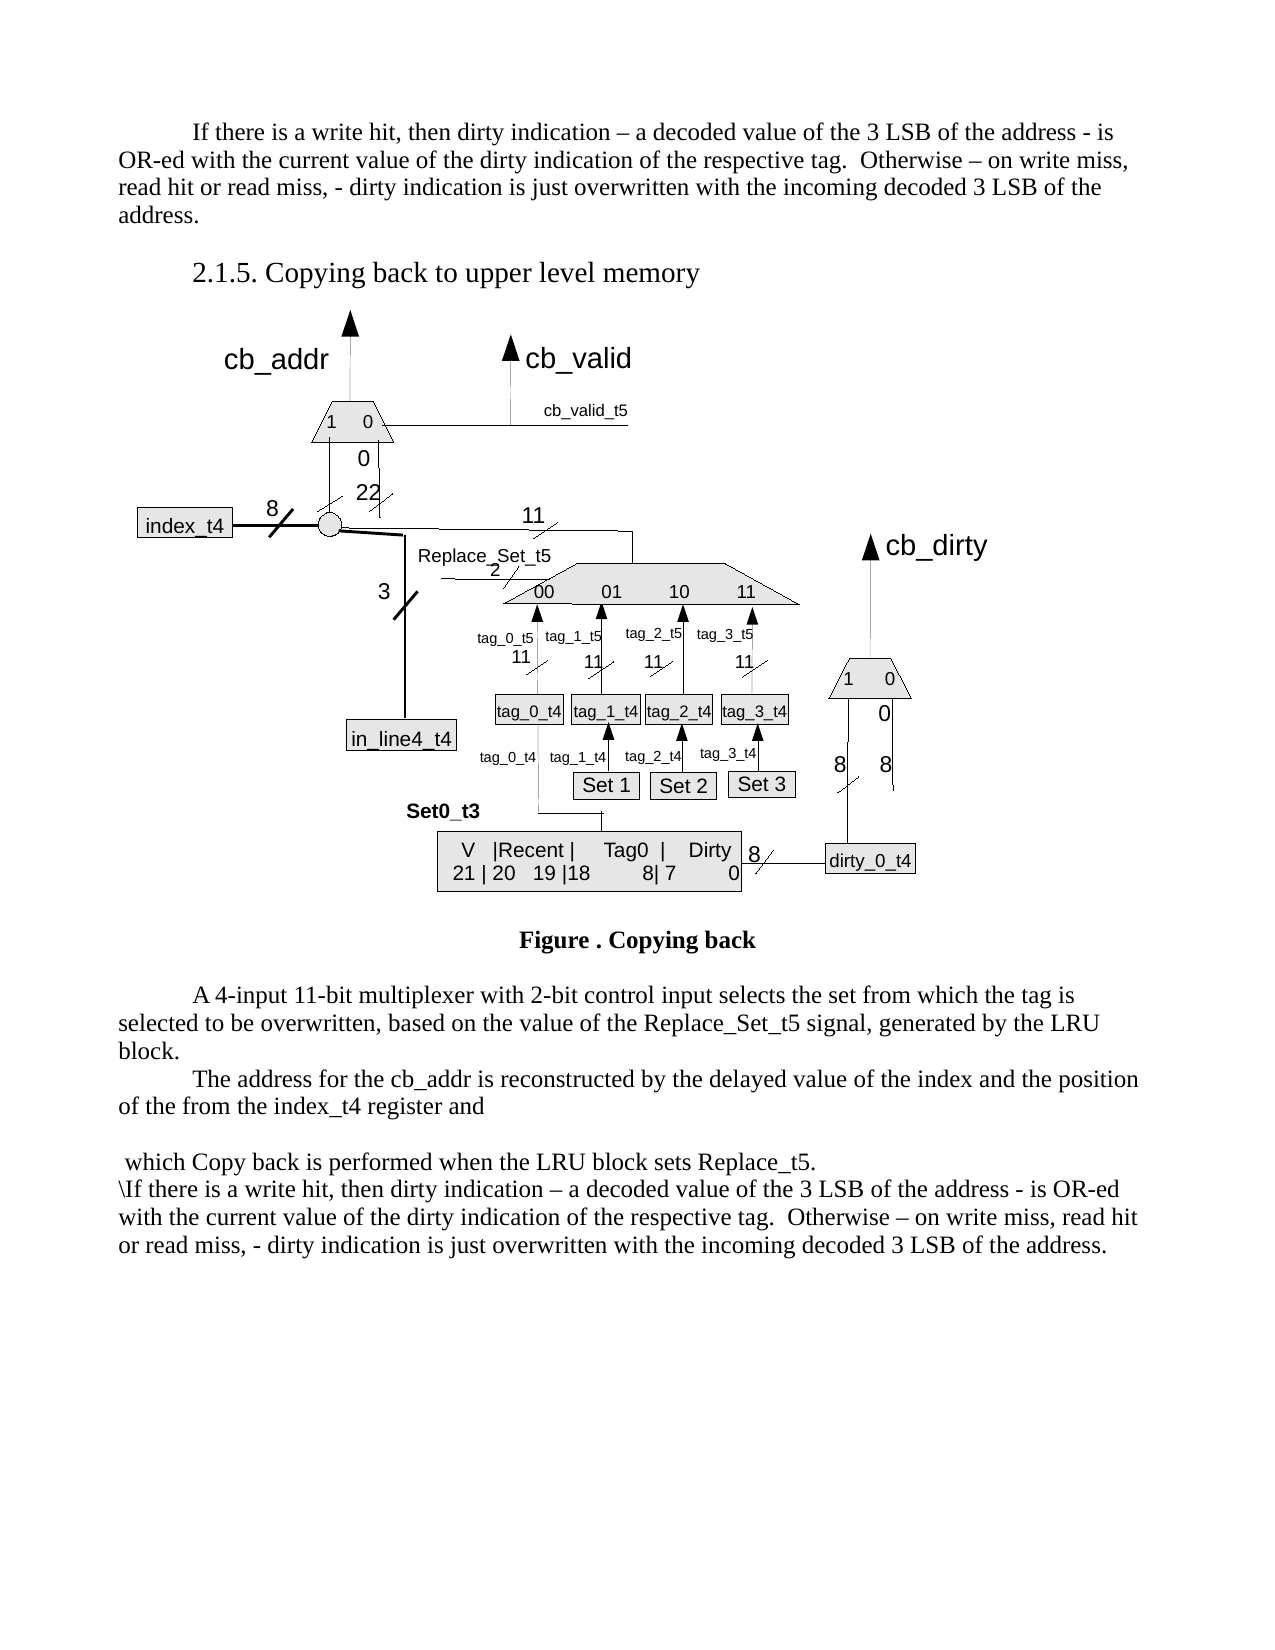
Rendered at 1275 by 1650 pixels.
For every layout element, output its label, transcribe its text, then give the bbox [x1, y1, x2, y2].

text 2.1.5. Copying back to upper level memory [118, 257, 1157, 289]
text which Copy back is performed when the LRU block sets Replace_t5. [118, 1148, 1157, 1176]
text The address for the cb_addr is reconstructed by the delayed value of the index and the position of the from the index_t4 register and [118, 1065, 1157, 1120]
text A 4-input 11-bit multiplexer with 2-bit control input selects the set from which the tag is selected to be overwritten, based on the value of the Replace_Set_t5 signal, generated by the LRU block. [118, 982, 1157, 1065]
text If there is a write hit, then dirty indication – a decoded value of the 3 LSB of the address - is OR-ed with the current value of the dirty indication of the respective tag. Otherwise – on write miss, read hit or read miss, - dirty indication is just overwritten with the incoming decoded 3 LSB of the address. [118, 118, 1157, 229]
text Figure . Copying back [118, 926, 1157, 954]
text \If there is a write hit, then dirty indication – a decoded value of the 3 LSB of the address - is OR-ed with the current value of the dirty indication of the respective tag. Otherwise – on write miss, read hit or read miss, - dirty indication is just overwritten with the incoming decoded 3 LSB of the address. [118, 1176, 1157, 1259]
